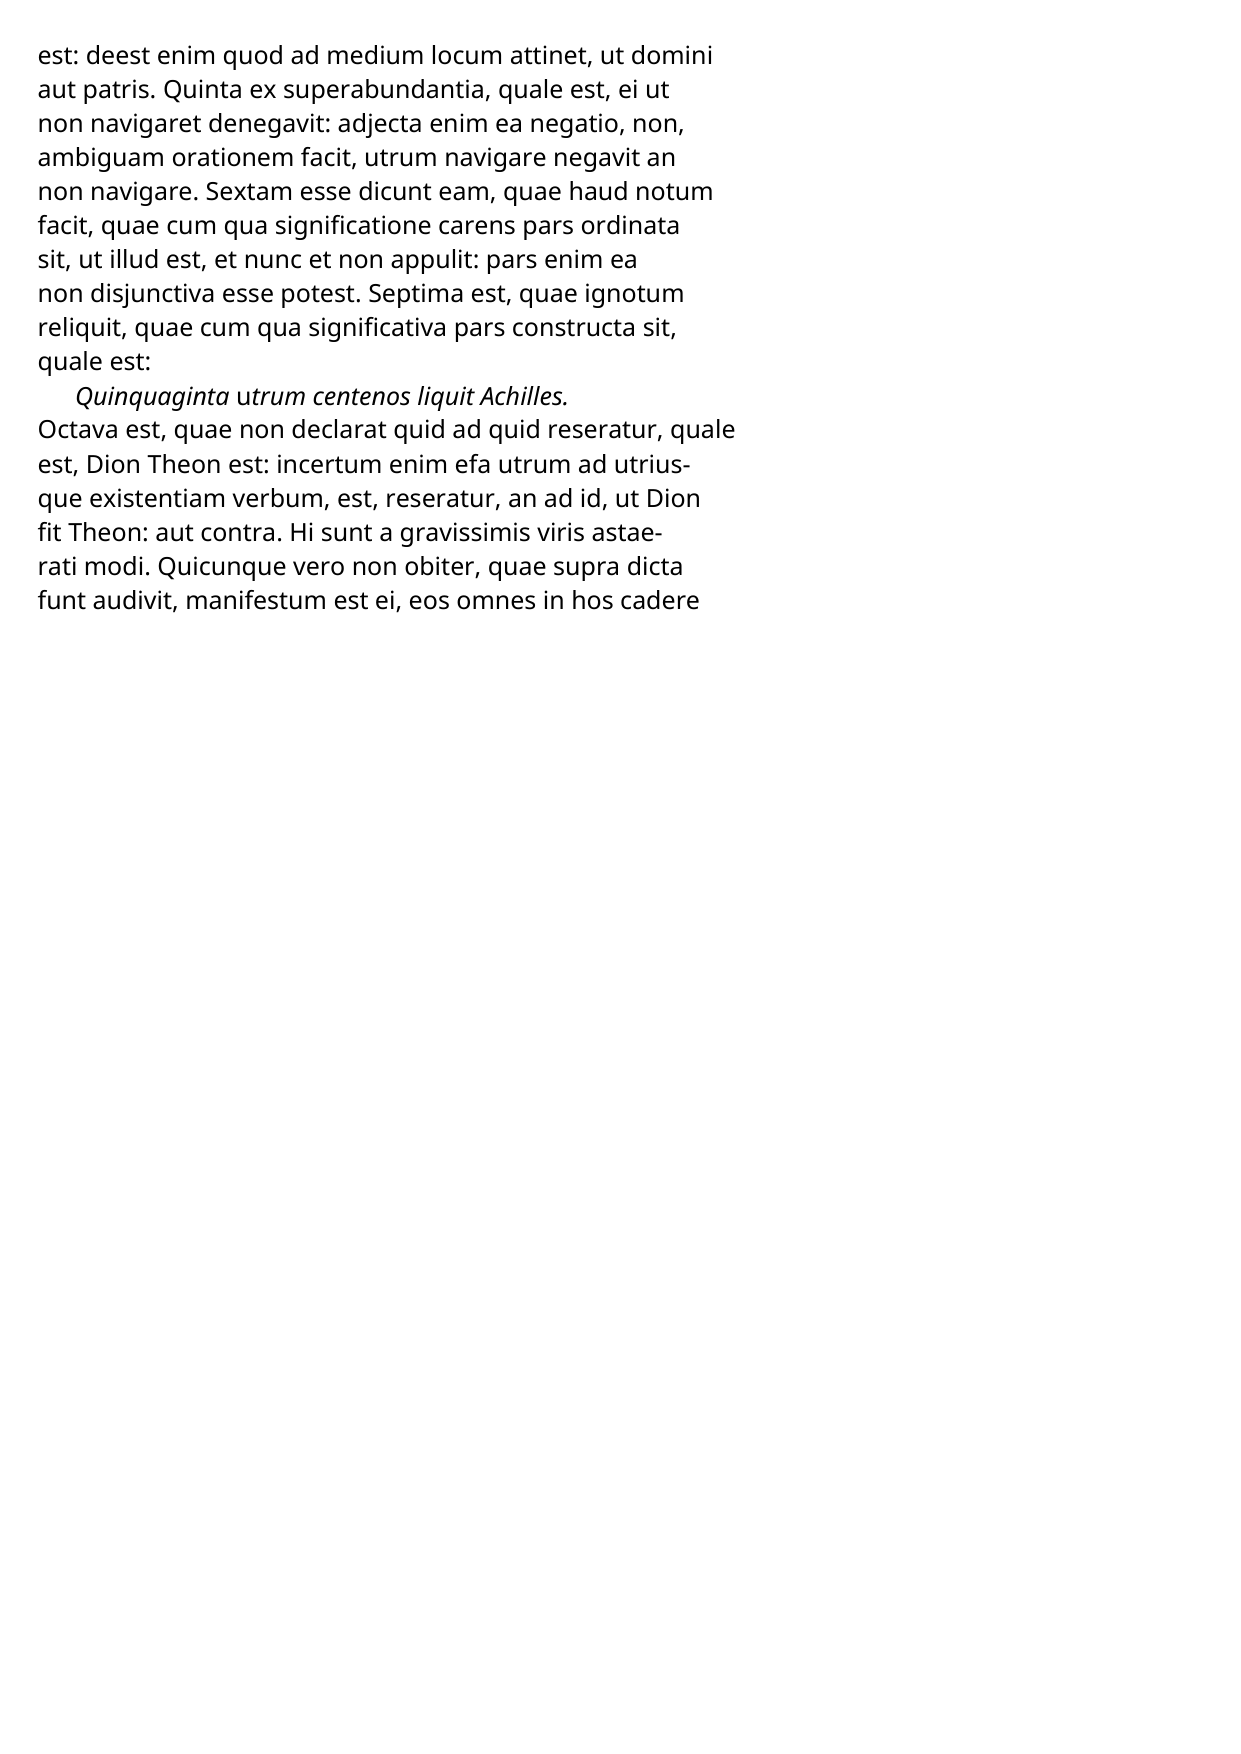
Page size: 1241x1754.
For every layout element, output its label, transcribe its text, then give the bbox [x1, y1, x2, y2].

text est: deest enim quod ad medium locum attinet, ut domini [37, 37, 1203, 72]
text aut patris. Quinta ex superabundantia, quale est, ei ut non navigaret denegavit: adjecta enim ea negatio, non, ambiguam orationem facit, utrum navigare negavit an non navigare. Sextam esse dicunt eam, quae haud notum facit, quae cum qua significatione carens pars ordinata sit, ut illud est, et nunc et non appulit: pars enim ea non disjunctiva esse potest. Septima est, quae ignotum reliquit, quae cum qua significativa pars constructa sit, quale est: [37, 72, 1203, 378]
text Octava est, quae non declarat quid ad quid reseratur, quale est, Dion Theon est: incertum enim efa utrum ad utrius- que existentiam verbum, est, reseratur, an ad id, ut Dion fit Theon: aut contra. Hi sunt a gravissimis viris astae- rati modi. Quicunque vero non obiter, quae supra dicta funt audivit, manifestum est ei, eos omnes in hos cadere [37, 412, 1203, 617]
text Quinquaginta utrum centenos liquit Achilles. [37, 378, 1203, 412]
